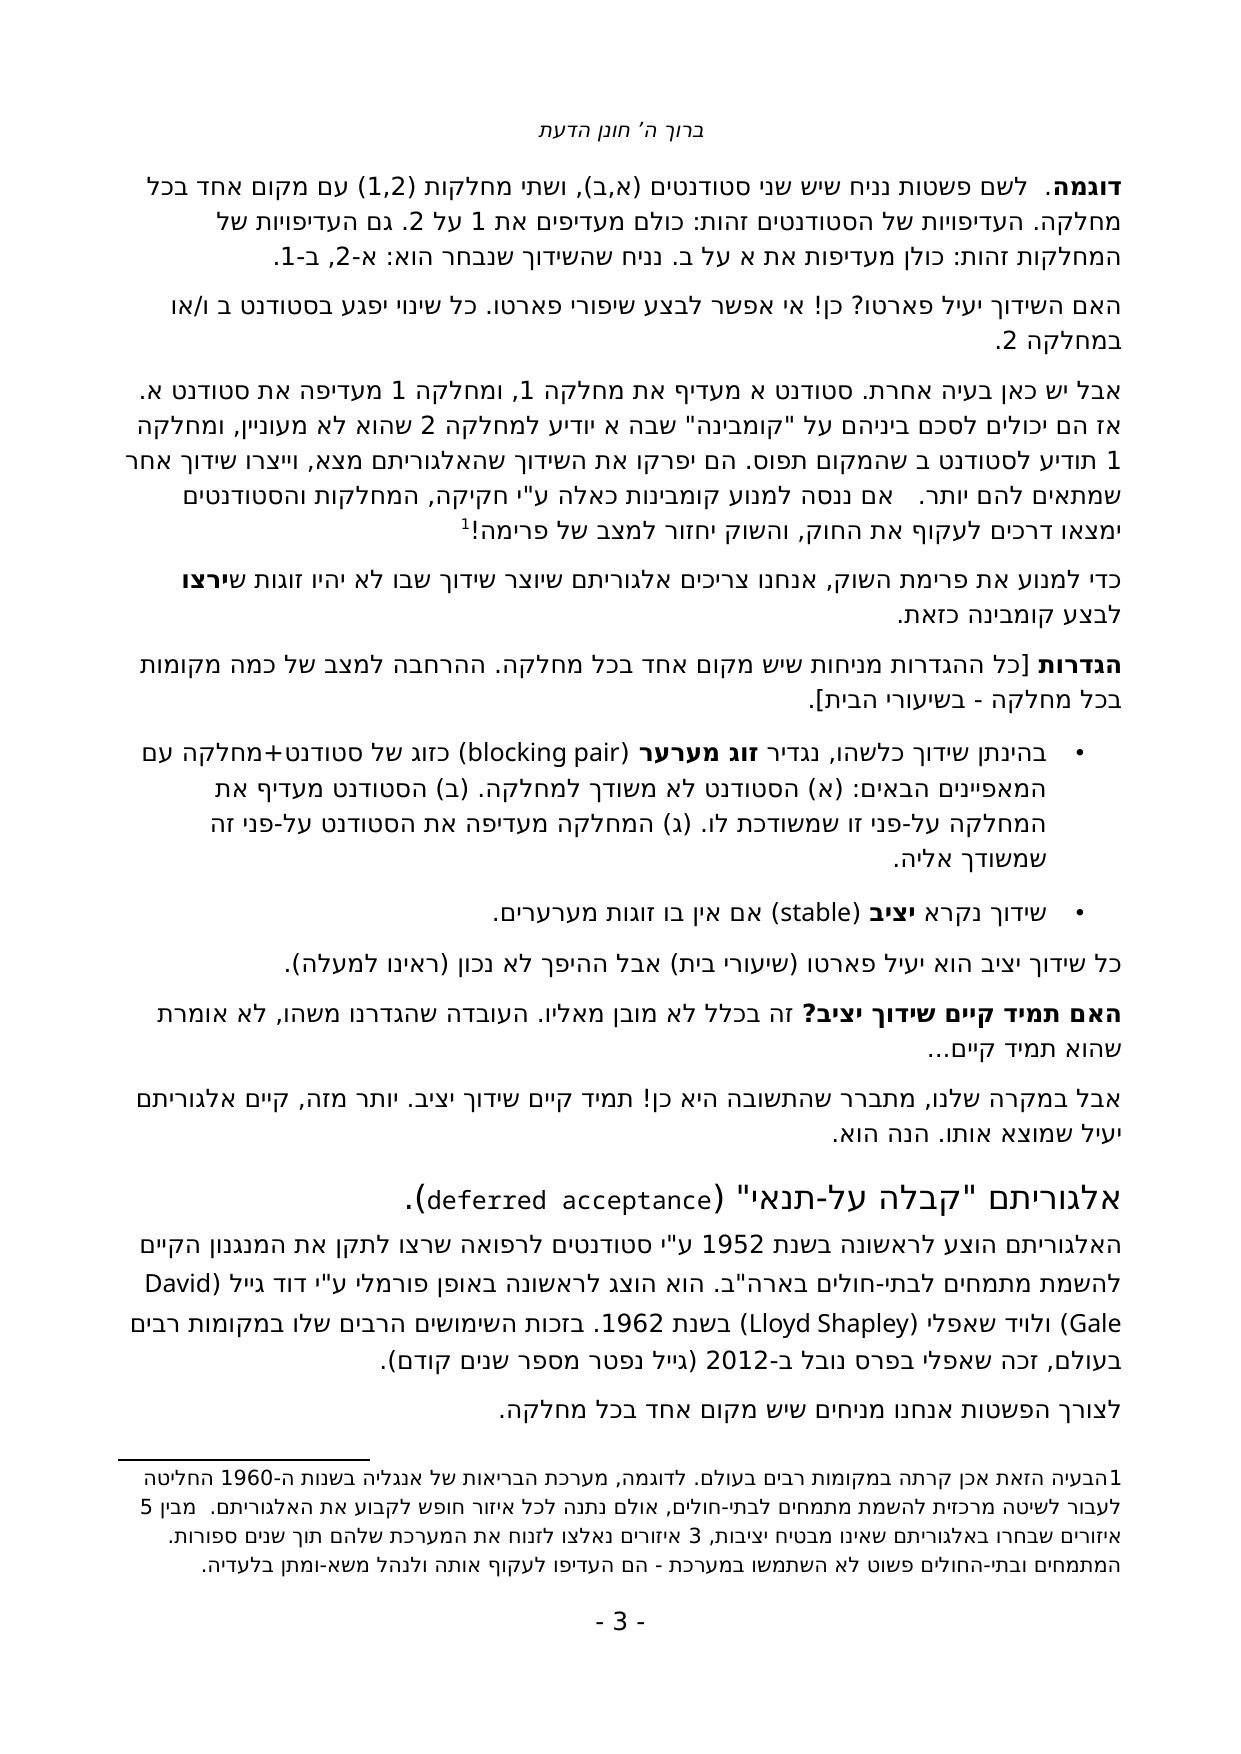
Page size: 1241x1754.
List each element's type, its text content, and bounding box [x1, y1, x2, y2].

text האלגוריתם הוצע לראשונה בשנת 1952 ע"י סטודנטים לרפואה שרצו לתקן את המנגנון הקיים להשמת מתמחים לבתי-חולים בארה"ב. הוא הוצג לראשונה באופן פורמלי ע"י דוד גייל (David Gale) ולויד שאפלי (Lloyd Shapley) בשנת 1962. בזכות השימושים הרבים שלו במקומות רבים בעולם, זכה שאפלי בפרס נובל ב-2012 (גייל נפטר מספר שנים קודם). [118, 1230, 1122, 1375]
text הגדרות [כל ההגדרות מניחות שיש מקום אחד בכל מחלקה. ההרחבה למצב של כמה מקומות בכל מחלקה - בשיעורי הבית]. [118, 650, 1122, 714]
text דוגמה. לשם פשטות נניח שיש שני סטודנטים (א,ב), ושתי מחלקות (1,2) עם מקום אחד בכל מחלקה. העדיפויות של הסטודנטים זהות: כולם מעדיפים את 1 על 2. גם העדיפויות של המחלקות זהות: כולן מעדיפות את א על ב. נניח שהשידוך שנבחר הוא: א-2, ב-1. [118, 172, 1122, 271]
text הבעיה הזאת אכן קרתה במקומות רבים בעולם. לדוגמה, מערכת הבריאות של אנגליה בשנות ה-1960 החליטה לעבור לשיטה מרכזית להשמת מתמחים לבתי-חולים, אולם נתנה לכל איזור חופש לקבוע את האלגוריתם. מבין 5 איזורים שבחרו באלגוריתם שאינו מבטיח יציבות, 3 איזורים נאלצו לזנוח את המערכת שלהם תוך שנים ספורות. המתמחים ובתי-החולים פשוט לא השתמשו במערכת - הם העדיפו לעקוף אותה ולנהל משא-ומתן בלעדיה. [118, 1466, 1122, 1577]
text האם השידוך יעיל פארטו? כן! אי אפשר לבצע שיפורי פארטו. כל שינוי יפגע בסטודנט ב ו/או במחלקה 2. [118, 291, 1122, 356]
text כל שידוך יציב הוא יעיל פארטו (שיעורי בית) אבל ההיפך לא נכון (ראינו למעלה). [118, 950, 1122, 979]
text לצורך הפשטות אנחנו מניחים שיש מקום אחד בכל מחלקה. [118, 1396, 1122, 1425]
list בהינתן שידוך כלשהו, נגדיר זוג מערער (blocking pair) כזוג של סטודנט+מחלקה עם המאפיינים הבאים: (א) הסטודנט לא משודך למחלקה. (ב) הסטודנט מעדיף את המחלקה על-פני זו שמשודכת לו. (ג) המחלקה מעדיפה את הסטודנט על-פני זה שמשודך אליה. [118, 735, 1084, 874]
text אבל יש כאן בעיה אחרת. סטודנט א מעדיף את מחלקה 1, ומחלקה 1 מעדיפה את סטודנט א. אז הם יכולים לסכם ביניהם על "קומבינה" שבה א יודיע למחלקה 2 שהוא לא מעוניין, ומחלקה 1 תודיע לסטודנט ב שהמקום תפוס. הם יפרקו את השידוך שהאלגוריתם מצא, וייצרו שידוך אחר שמתאים להם יותר. אם ננסה למנוע קומבינות כאלה ע"י חקיקה, המחלקות והסטודנטים ימצאו דרכים לעקוף את החוק, והשוק יחזור למצב של פרימה! [118, 376, 1122, 545]
text אבל במקרה שלנו, מתברר שהתשובה היא כן! תמיד קיים שידוך יציב. יותר מזה, קיים אלגוריתם יעיל שמוצא אותו. הנה הוא. [118, 1084, 1122, 1148]
text האם תמיד קיים שידוך יציב? זה בכלל לא מובן מאליו. העובדה שהגדרנו משהו, לא אומרת שהוא תמיד קיים... [118, 999, 1122, 1063]
text כדי למנוע את פרימת השוק, אנחנו צריכים אלגוריתם שיוצר שידוך שבו לא יהיו זוגות שירצו לבצע קומבינה כזאת. [118, 566, 1122, 630]
list שידוך נקרא יציב (stable) אם אין בו זוגות מערערים. [118, 894, 1084, 928]
subtitle אלגוריתם "קבלה על-תנאי" (deferred acceptance). [118, 1179, 1122, 1218]
